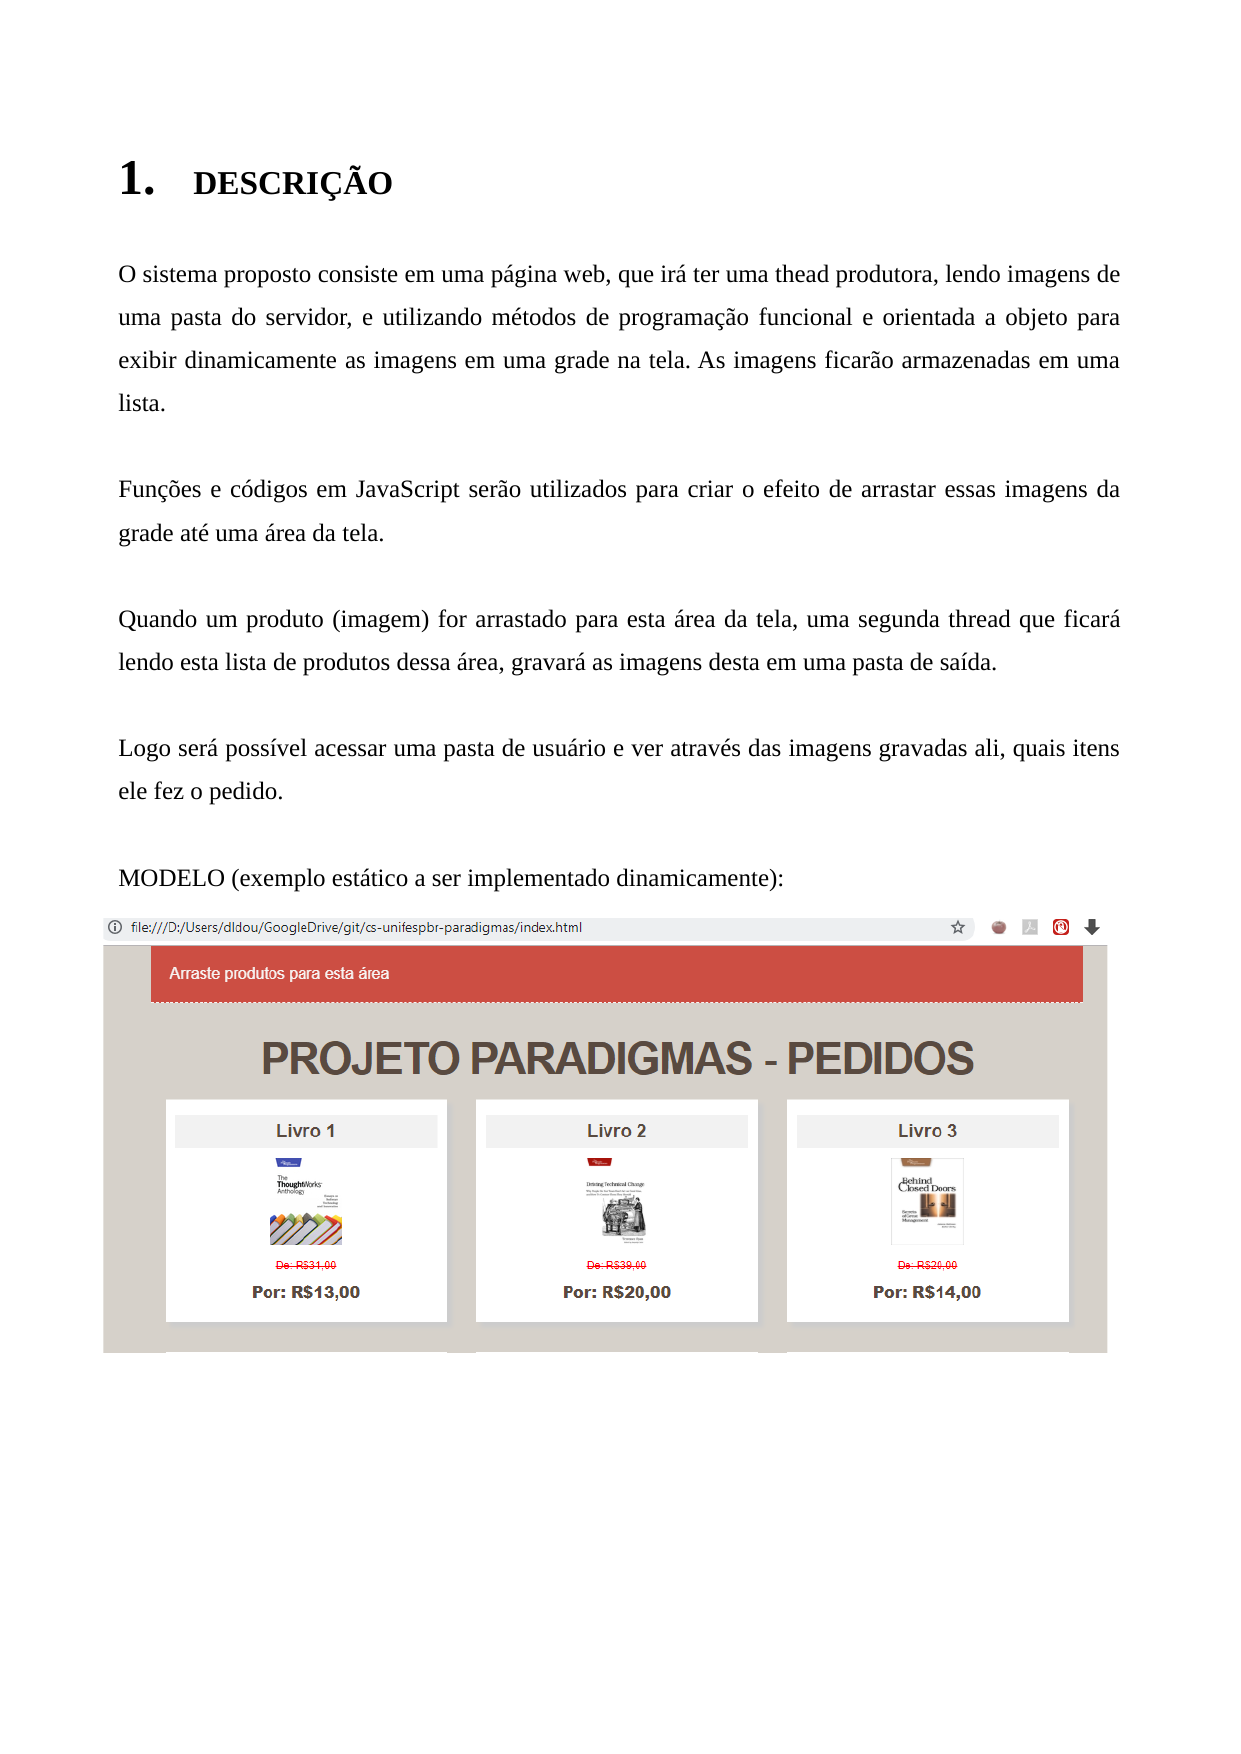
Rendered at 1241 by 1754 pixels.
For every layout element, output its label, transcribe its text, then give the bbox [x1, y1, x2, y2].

text Quando um produto (imagem) for arrastado para esta área da tela, uma segunda thread que ficará lendo esta lista de produtos dessa área, gravará as imagens desta em uma pasta de saída. [118, 604, 1122, 676]
subtitle DESCRIÇÃO [118, 148, 1122, 205]
text Funções e códigos em JavaScript serão utilizados para criar o efeito de arrastar essas imagens da grade até uma área da tela. [118, 474, 1122, 546]
text MODELO (exemplo estático a ser implementado dinamicamente): [118, 863, 1122, 891]
picture [103, 918, 1108, 1353]
text O sistema proposto consiste em uma página web, que irá ter uma thead produtora, lendo imagens de uma pasta do servidor, e utilizando métodos de programação funcional e orientada a objeto para exibir dinamicamente as imagens em uma grade na tela. As imagens ficarão armazenadas em uma lista. [118, 259, 1122, 417]
text Logo será possível acessar uma pasta de usuário e ver através das imagens gravadas ali, quais itens ele fez o pedido. [118, 733, 1122, 805]
